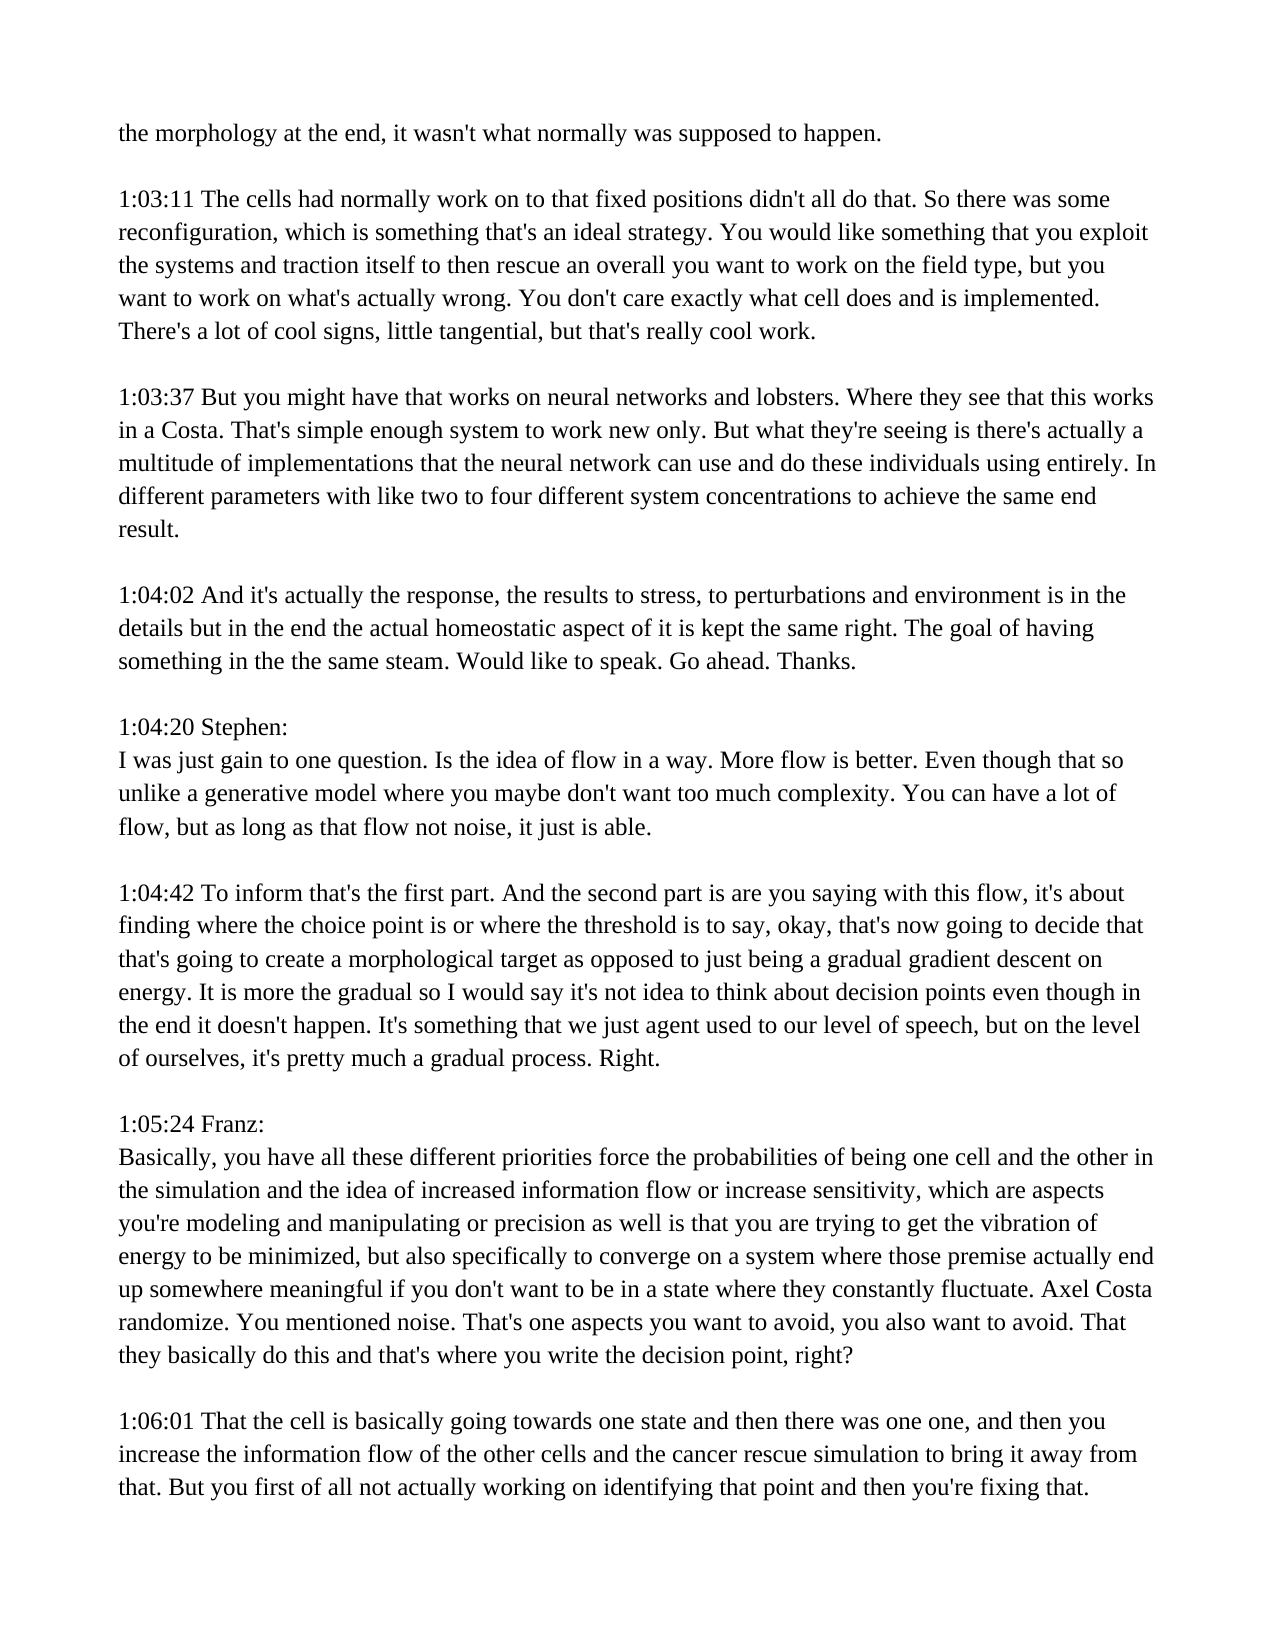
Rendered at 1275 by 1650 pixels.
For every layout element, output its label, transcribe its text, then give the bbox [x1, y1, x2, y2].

text the morphology at the end, it wasn't what normally was supposed to happen. 1:03:11 The cells had normally work on to that fixed positions didn't all do that. So there was some reconfiguration, which is something that's an ideal strategy. You would like something that you exploit the systems and traction itself to then rescue an overall you want to work on the field type, but you want to work on what's actually wrong. You don't care exactly what cell does and is implemented. There's a lot of cool signs, little tangential, but that's really cool work. 1:03:37 But you might have that works on neural networks and lobsters. Where they see that this works in a Costa. That's simple enough system to work new only. But what they're seeing is there's actually a multitude of implementations that the neural network can use and do these individuals using entirely. In different parameters with like two to four different system concentrations to achieve the same end result. 1:04:02 And it's actually the response, the results to stress, to perturbations and environment is in the details but in the end the actual homeostatic aspect of it is kept the same right. The goal of having something in the the same steam. Would like to speak. Go ahead. Thanks. 1:04:20 Stephen: I was just gain to one question. Is the idea of flow in a way. More flow is better. Even though that so unlike a generative model where you maybe don't want too much complexity. You can have a lot of flow, but as long as that flow not noise, it just is able. 1:04:42 To inform that's the first part. And the second part is are you saying with this flow, it's about finding where the choice point is or where the threshold is to say, okay, that's now going to decide that that's going to create a morphological target as opposed to just being a gradual gradient descent on energy. It is more the gradual so I would say it's not idea to think about decision points even though in the end it doesn't happen. It's something that we just agent used to our level of speech, but on the level of ourselves, it's pretty much a gradual process. Right. 1:05:24 Franz: Basically, you have all these different priorities force the probabilities of being one cell and the other in the simulation and the idea of increased information flow or increase sensitivity, which are aspects you're modeling and manipulating or precision as well is that you are trying to get the vibration of energy to be minimized, but also specifically to converge on a system where those premise actually end up somewhere meaningful if you don't want to be in a state where they constantly fluctuate. Axel Costa randomize. You mentioned noise. That's one aspects you want to avoid, you also want to avoid. That they basically do this and that's where you write the decision point, right? 1:06:01 That the cell is basically going towards one state and then there was one one, and then you increase the information flow of the other cells and the cancer rescue simulation to bring it away from that. But you first of all not actually working on identifying that point and then you're fixing that. [118, 118, 1157, 1501]
